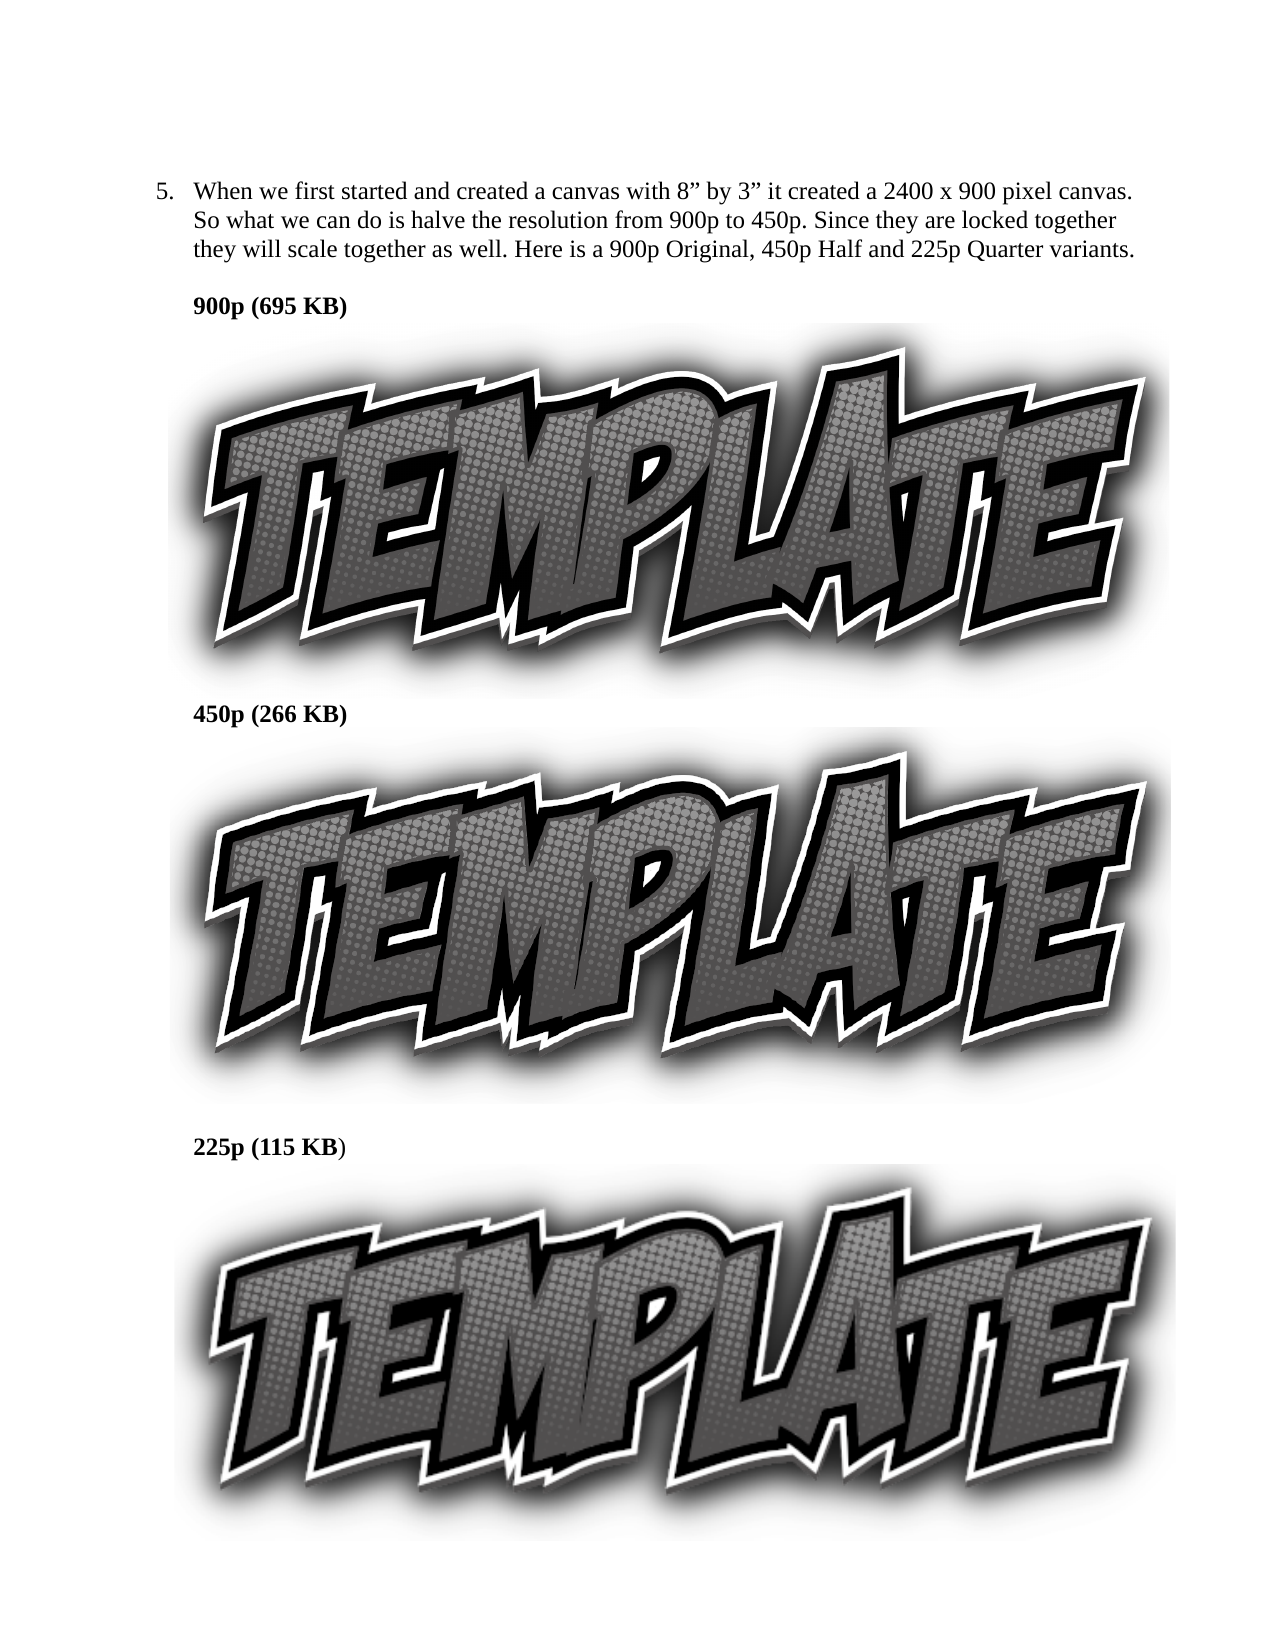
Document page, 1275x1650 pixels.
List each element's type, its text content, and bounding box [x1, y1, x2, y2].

list When we first started and created a canvas with 8” by 3” it created a 2400 x 900 pixel canvas. So what we can do is halve the resolution from 900p to 450p. Since they are locked together they will scale together as well. Here is a 900p Original, 450p Half and 225p Quarter variants. [156, 176, 1157, 263]
text 225p (115 KB) [193, 1132, 1157, 1161]
picture [174, 1164, 1176, 1541]
picture [169, 727, 1171, 1104]
text 450p (266 KB) [193, 699, 1157, 727]
text 900p (695 KB) [193, 291, 1157, 320]
picture [168, 323, 1170, 699]
